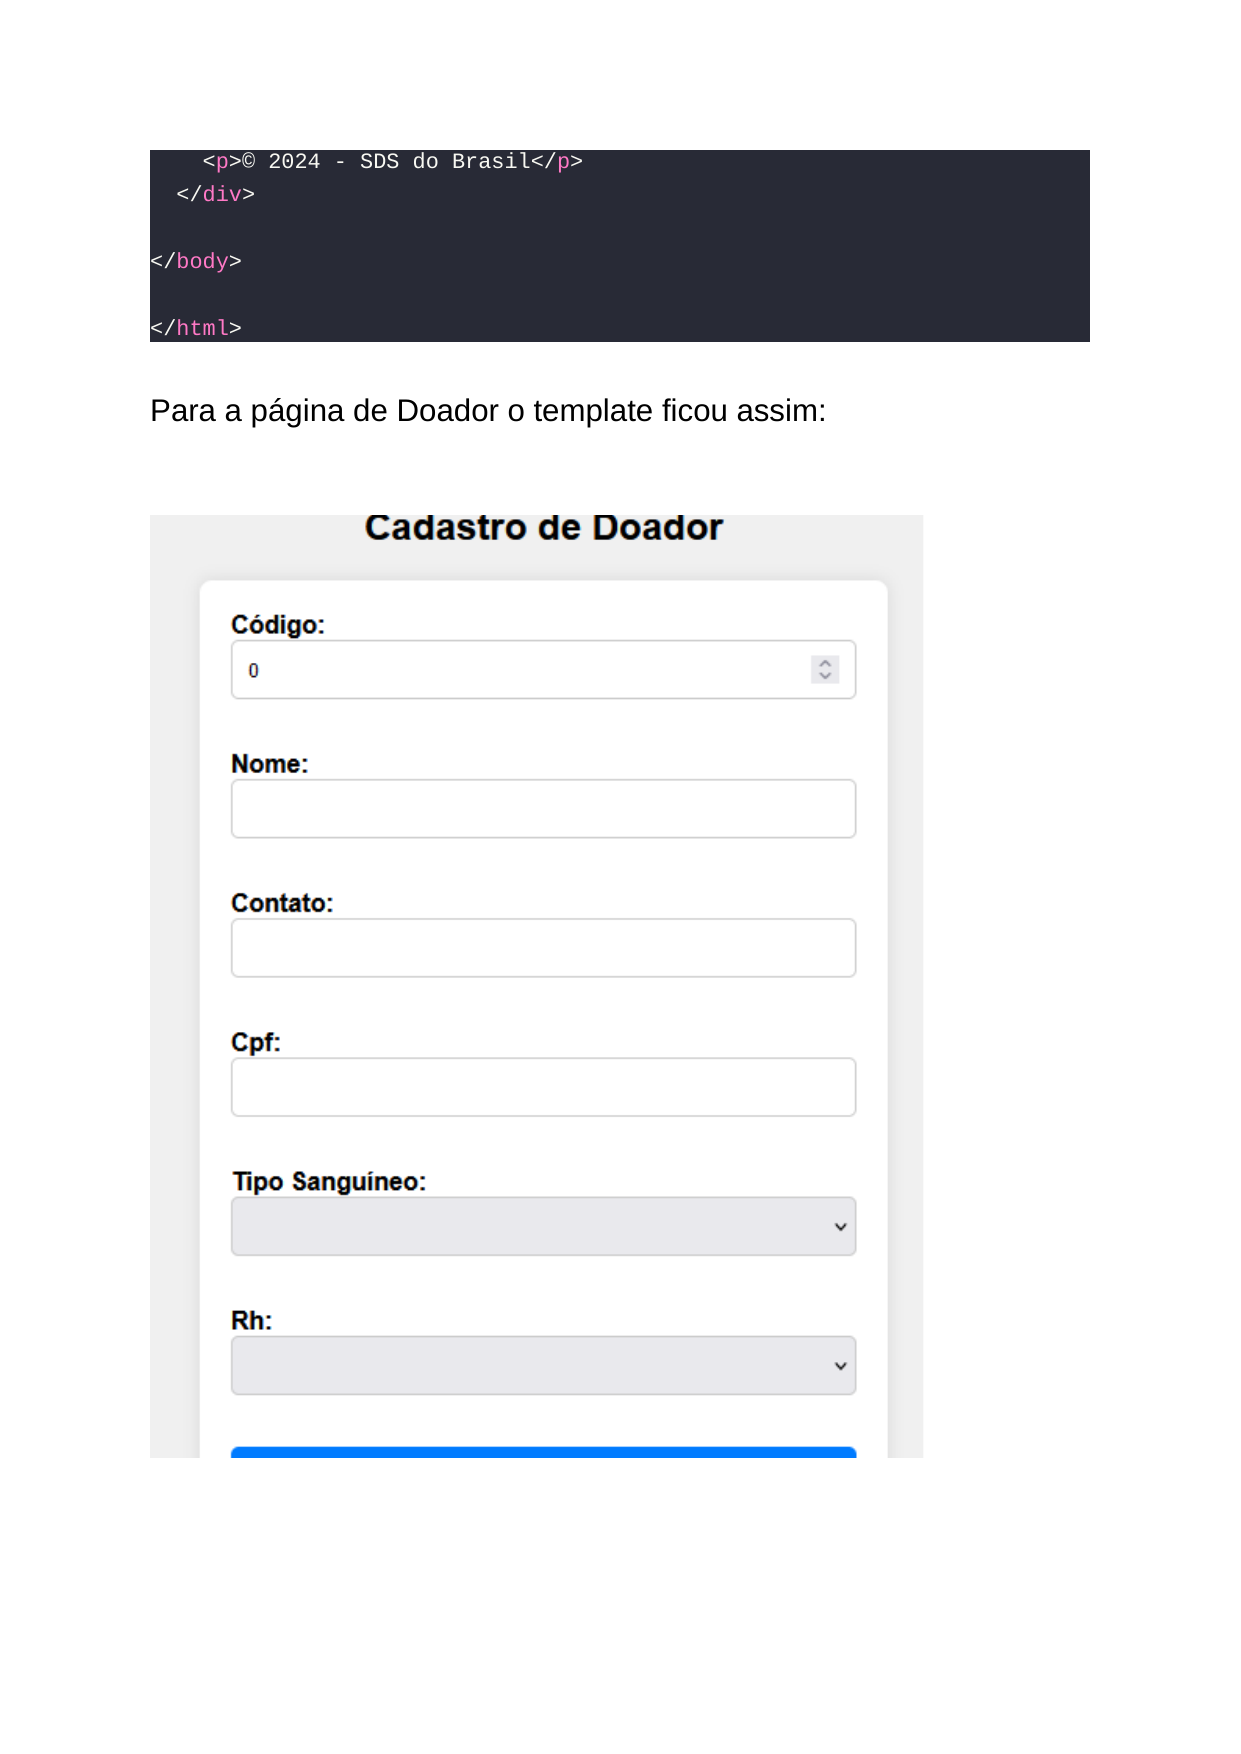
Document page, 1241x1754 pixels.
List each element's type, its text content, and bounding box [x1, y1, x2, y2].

text </body> [150, 250, 1090, 275]
text </html> [150, 317, 1090, 342]
text <p>© 2024 - SDS do Brasil</p> [150, 150, 1090, 175]
text Para a página de Doador o template ficou assim: [150, 392, 1090, 428]
text </div> [150, 183, 1090, 208]
picture [150, 515, 924, 1458]
